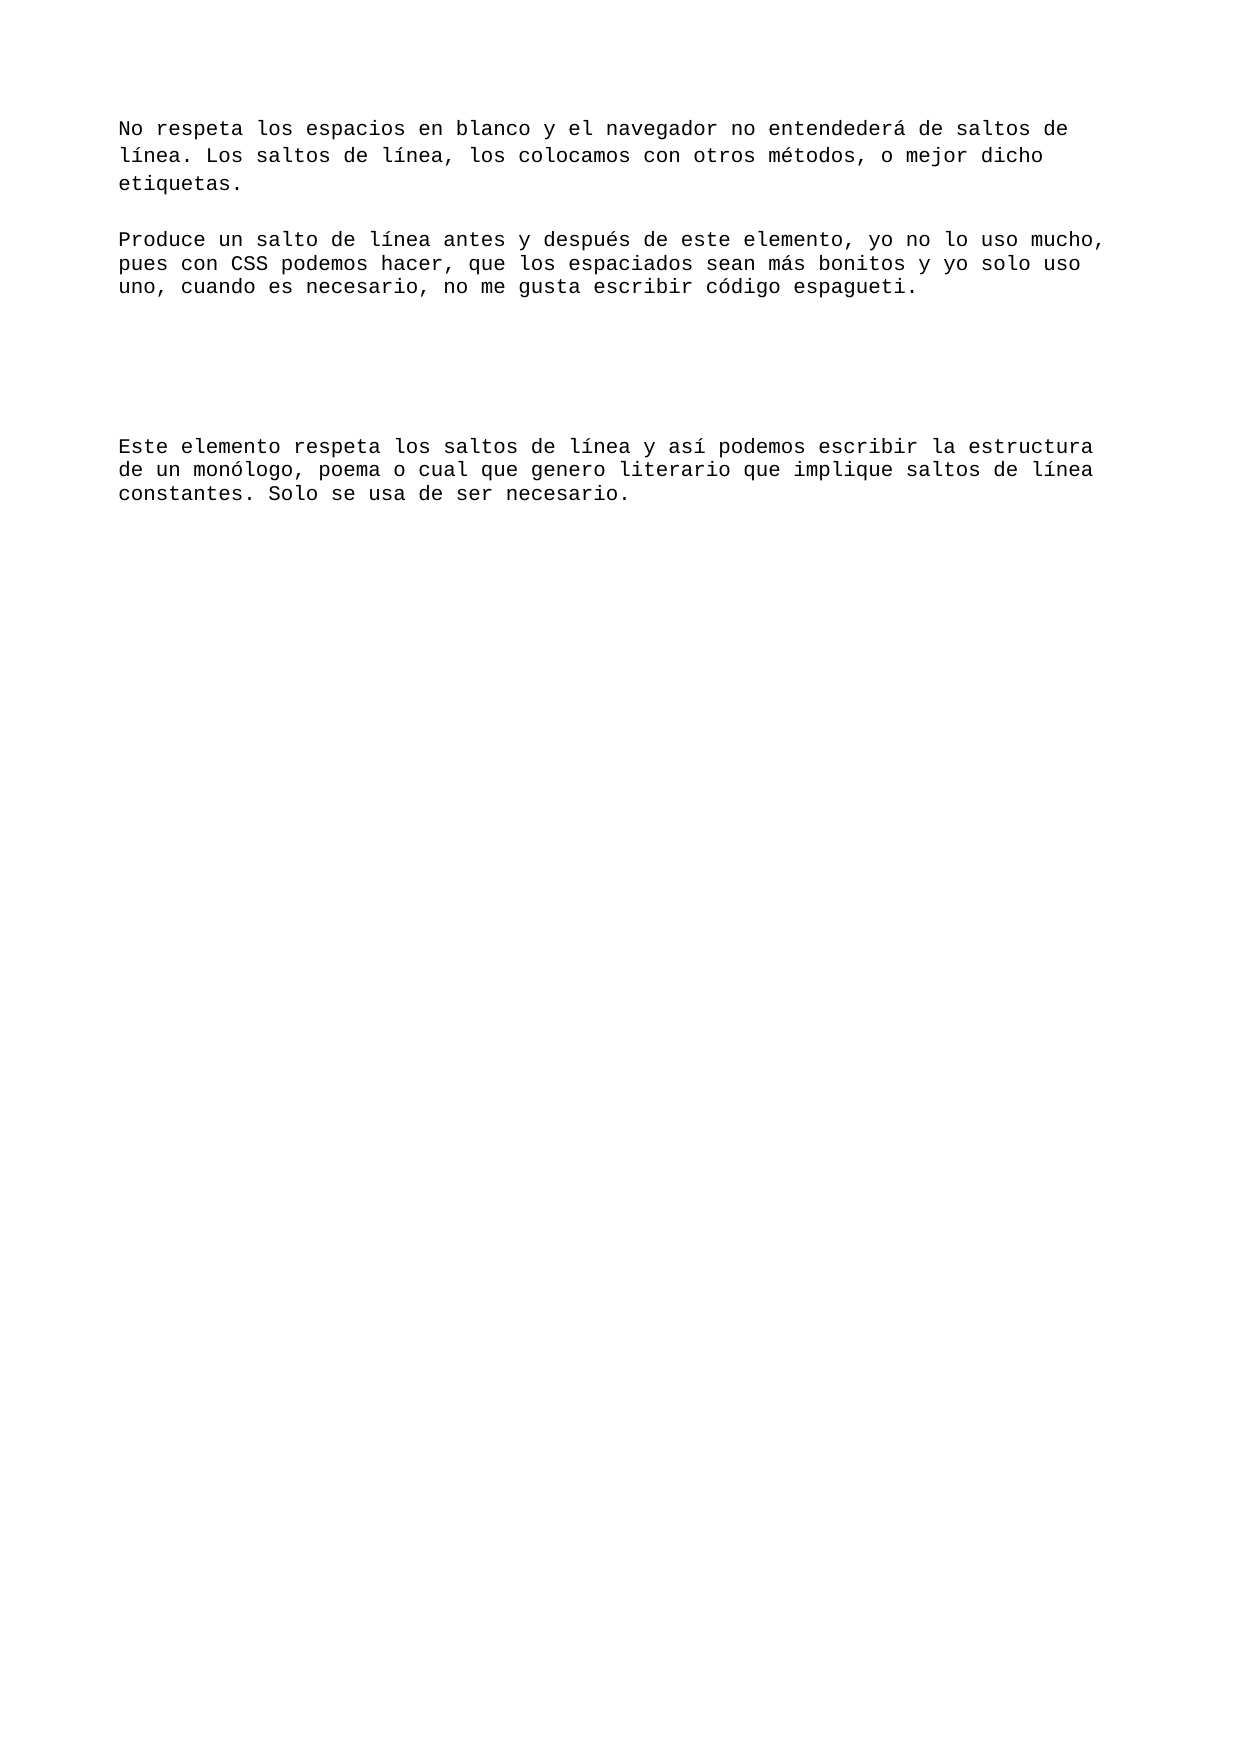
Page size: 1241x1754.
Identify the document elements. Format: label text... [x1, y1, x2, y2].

text Produce un salto de línea antes y después de este elemento, yo no lo uso mucho, pues con CSS podemos hacer, que los espaciados sean más bonitos y yo solo uso uno, cuando es necesario, no me gusta escribir código espagueti. [118, 229, 1122, 300]
text Este elemento respeta los saltos de línea y así podemos escribir la estructura de un monólogo, poema o cual que genero literario que implique saltos de línea constantes. Solo se usa de ser necesario. [118, 436, 1122, 507]
text No respeta los espacios en blanco y el navegador no entendederá de saltos de línea. Los saltos de línea, los colocamos con otros métodos, o mejor dicho etiquetas. [118, 118, 1122, 196]
